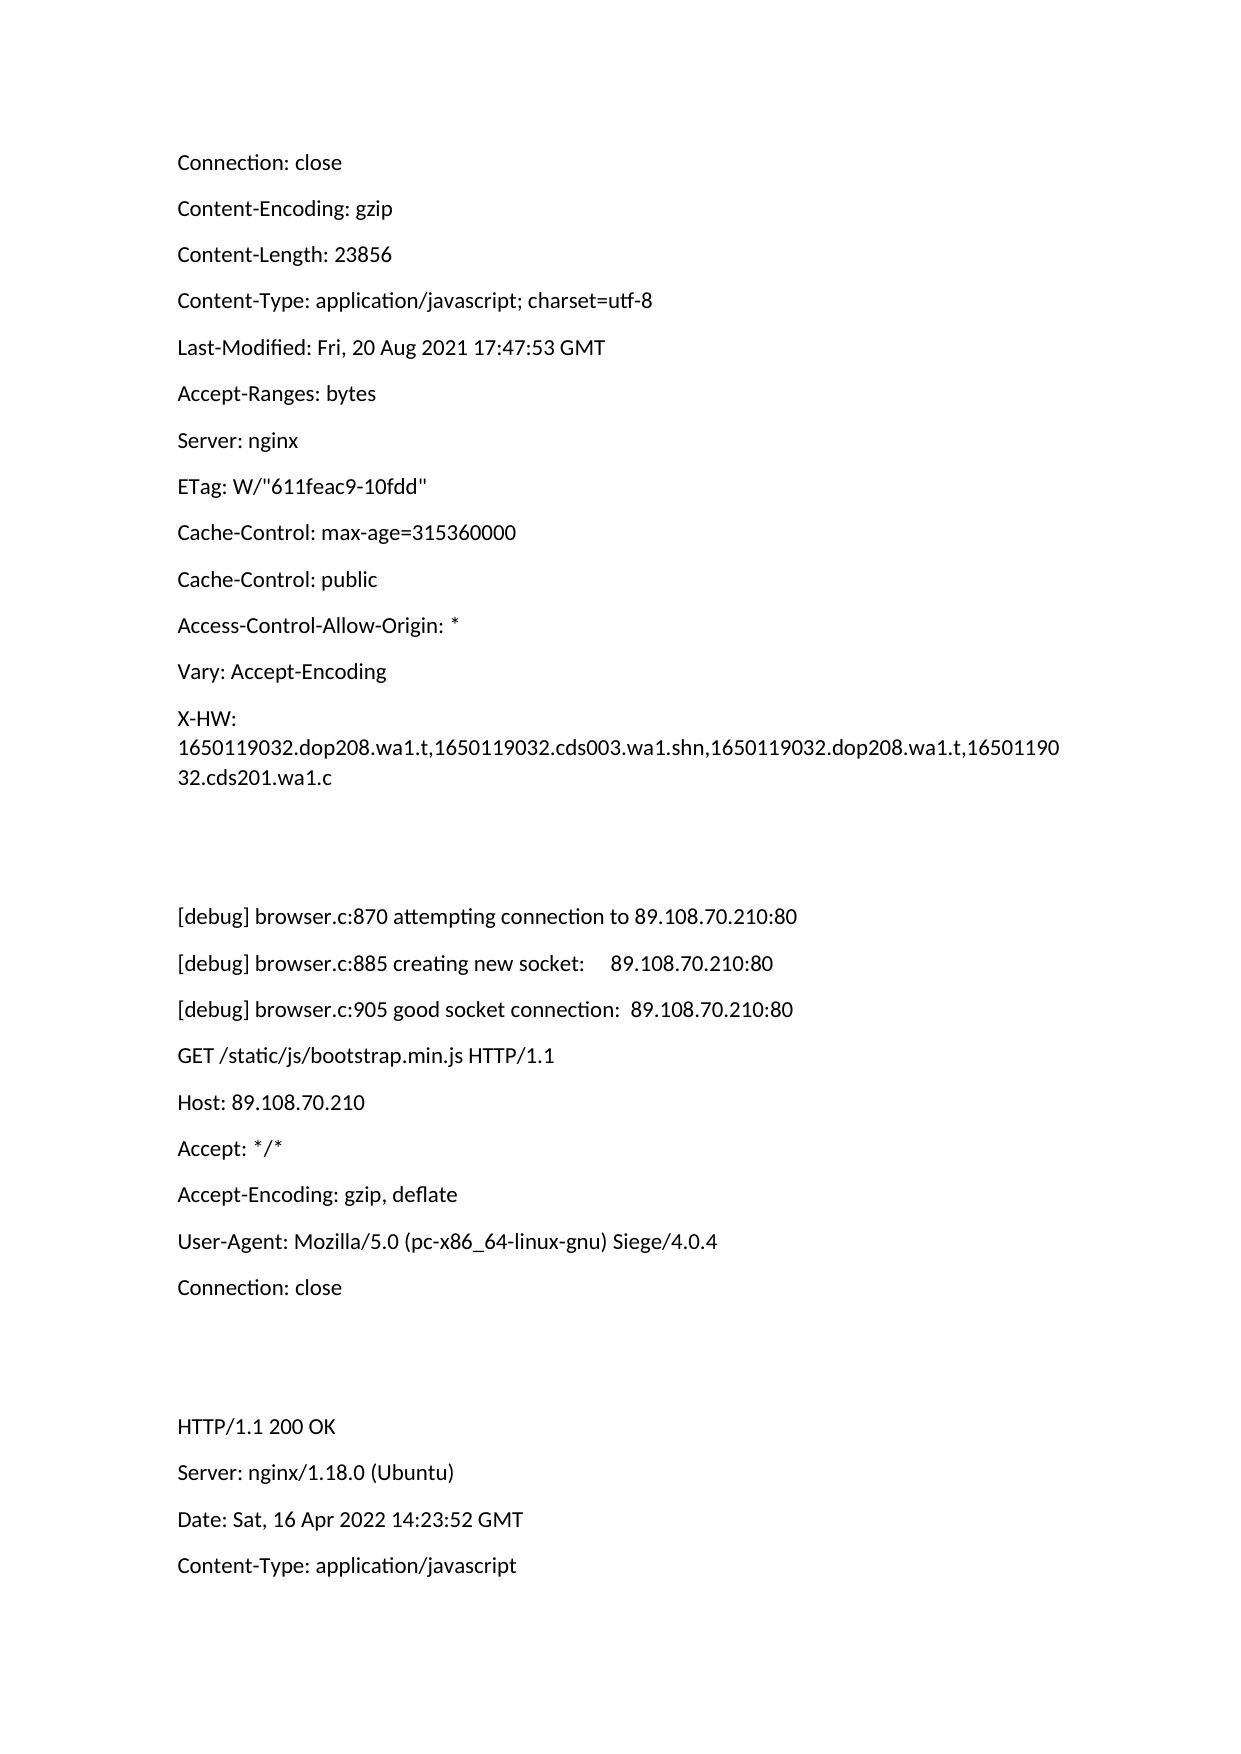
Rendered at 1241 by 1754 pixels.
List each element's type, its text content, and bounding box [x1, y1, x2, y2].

text Last-Modified: Fri, 20 Aug 2021 17:47:53 GMT [177, 333, 1063, 361]
text Content-Type: application/javascript; charset=utf-8 [177, 287, 1063, 315]
text Content-Type: application/javascript [177, 1551, 1063, 1579]
text Cache-Control: public [177, 565, 1063, 593]
text Accept: */* [177, 1134, 1063, 1162]
text Connection: close [177, 148, 1063, 176]
text [debug] browser.c:870 attempting connection to 89.108.70.210:80 [177, 902, 1063, 930]
text Content-Encoding: gzip [177, 194, 1063, 222]
text Connection: close [177, 1273, 1063, 1301]
text Cache-Control: max-age=315360000 [177, 518, 1063, 546]
text Server: nginx/1.18.0 (Ubuntu) [177, 1458, 1063, 1487]
text Vary: Accept-Encoding [177, 657, 1063, 686]
text [debug] browser.c:905 good socket connection: 89.108.70.210:80 [177, 995, 1063, 1023]
text Content-Length: 23856 [177, 240, 1063, 268]
text Date: Sat, 16 Apr 2022 14:23:52 GMT [177, 1505, 1063, 1533]
text Server: nginx [177, 426, 1063, 454]
text Accept-Encoding: gzip, deflate [177, 1180, 1063, 1208]
text [debug] browser.c:885 creating new socket: 89.108.70.210:80 [177, 949, 1063, 977]
text GET /static/js/bootstrap.min.js HTTP/1.1 [177, 1041, 1063, 1069]
text X-HW: 1650119032.dop208.wa1.t,1650119032.cds003.wa1.shn,1650119032.dop208.wa1.t,1650119032.cds201.wa1.c [177, 704, 1063, 791]
text Host: 89.108.70.210 [177, 1088, 1063, 1116]
text Accept-Ranges: bytes [177, 379, 1063, 407]
text User-Agent: Mozilla/5.0 (pc-x86_64-linux-gnu) Siege/4.0.4 [177, 1227, 1063, 1255]
text HTTP/1.1 200 OK [177, 1412, 1063, 1440]
text ETag: W/"611feac9-10fdd" [177, 472, 1063, 500]
text Access-Control-Allow-Origin: * [177, 611, 1063, 639]
